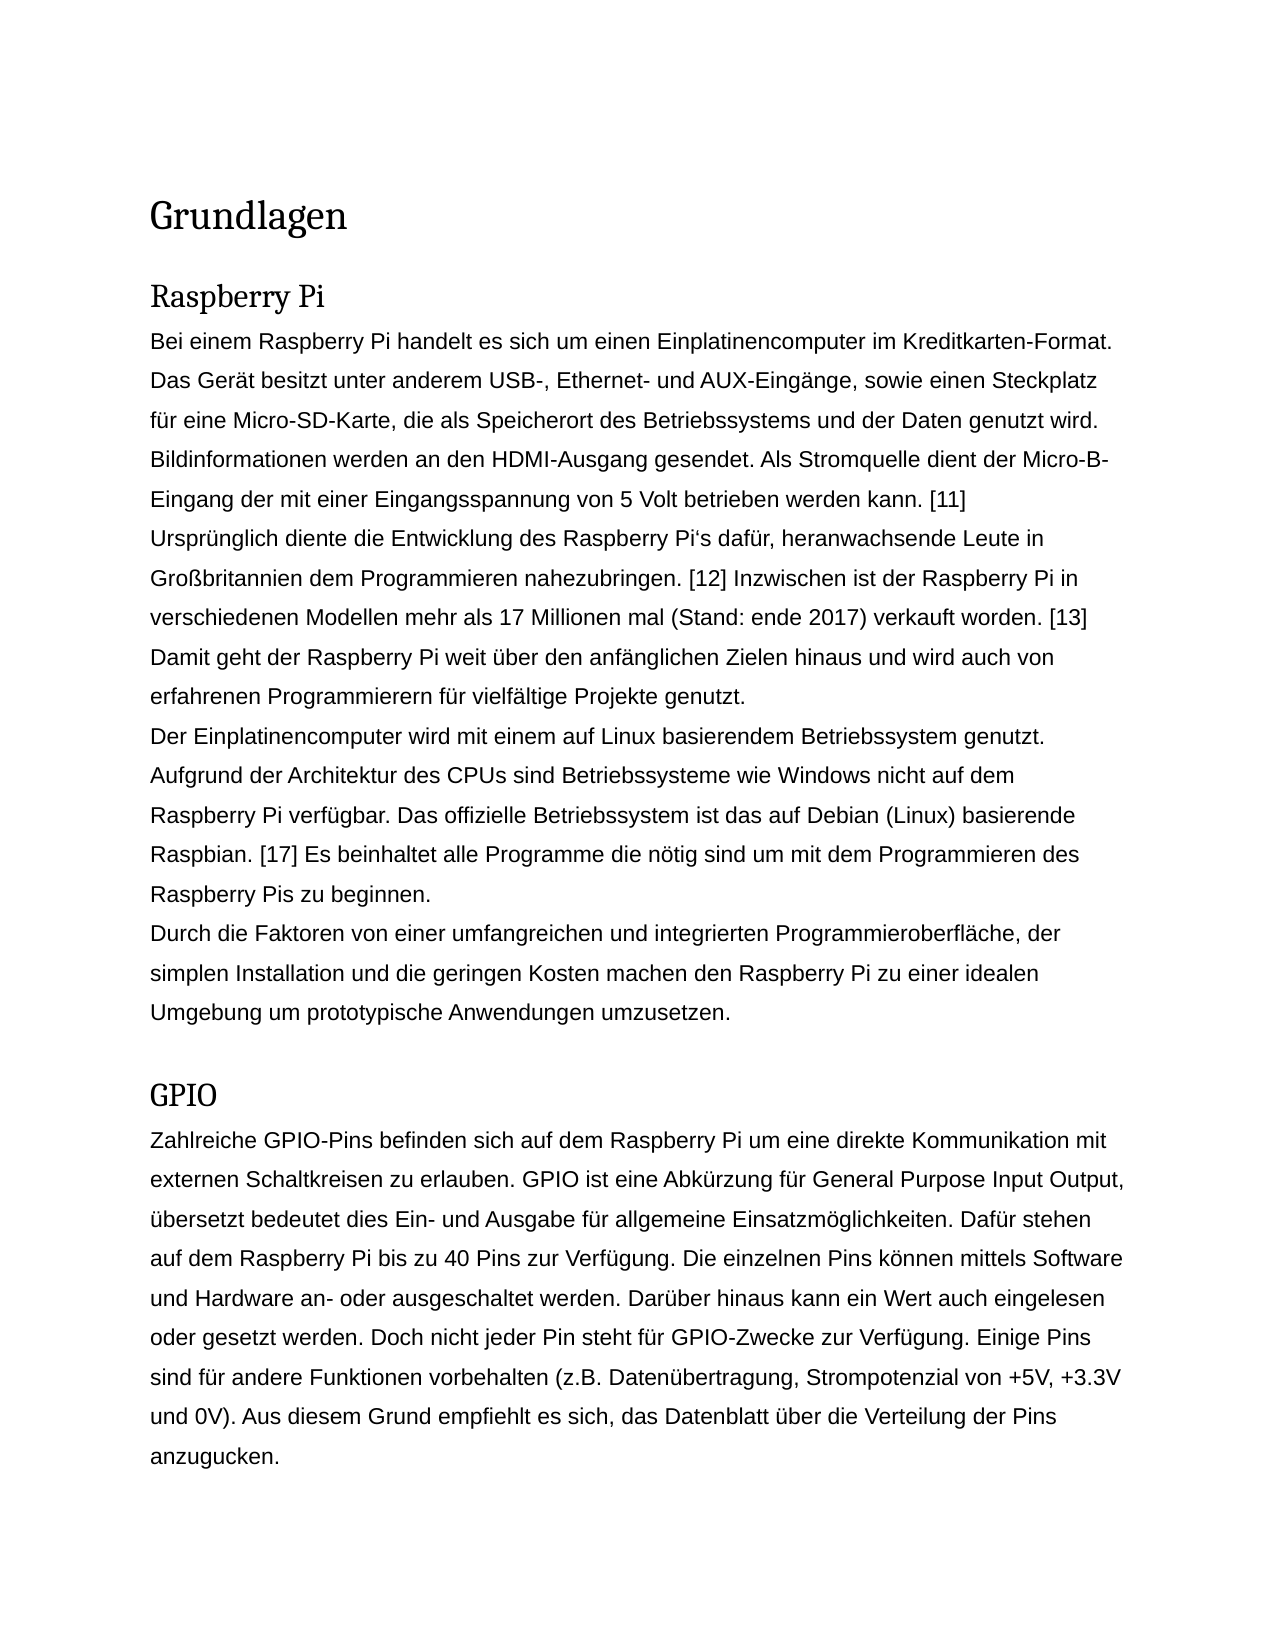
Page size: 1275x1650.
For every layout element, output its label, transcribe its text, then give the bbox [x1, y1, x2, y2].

text Durch die Faktoren von einer umfangreichen und integrierten Programmieroberfläche, der simplen Installation und die geringen Kosten machen den Raspberry Pi zu einer idealen Umgebung um prototypische Anwendungen umzusetzen. [150, 920, 1125, 1025]
text Zahlreiche GPIO-Pins befinden sich auf dem Raspberry Pi um eine direkte Kommunikation mit externen Schaltkreisen zu erlauben. GPIO ist eine Abkürzung für General Purpose Input Output, übersetzt bedeutet dies Ein- und Ausgabe für allgemeine Einsatzmöglichkeiten. Dafür stehen auf dem Raspberry Pi bis zu 40 Pins zur Verfügung. Die einzelnen Pins können mittels Software und Hardware an- oder ausgeschaltet werden. Darüber hinaus kann ein Wert auch eingelesen oder gesetzt werden. Doch nicht jeder Pin steht für GPIO-Zwecke zur Verfügung. Einige Pins sind für andere Funktionen vorbehalten (z.B. Datenübertragung, Strompotenzial von +5V, +3.3V und 0V). Aus diesem Grund empfiehlt es sich, das Datenblatt über die Verteilung der Pins anzugucken. [150, 1127, 1125, 1469]
subtitle GPIO [150, 1076, 1125, 1114]
text Ursprünglich diente die Entwicklung des Raspberry Pi‘s dafür, heranwachsende Leute in Großbritannien dem Programmieren nahezubringen. [12] Inzwischen ist der Raspberry Pi in verschiedenen Modellen mehr als 17 Millionen mal (Stand: ende 2017) verkauft worden. [13] Damit geht der Raspberry Pi weit über den anfänglichen Zielen hinaus und wird auch von erfahrenen Programmierern für vielfältige Projekte genutzt. [150, 525, 1125, 709]
subtitle Grundlagen [150, 192, 1125, 239]
subtitle Raspberry Pi [150, 277, 1125, 315]
text Der Einplatinencomputer wird mit einem auf Linux basierendem Betriebssystem genutzt. Aufgrund der Architektur des CPUs sind Betriebssysteme wie Windows nicht auf dem Raspberry Pi verfügbar. Das offizielle Betriebssystem ist das auf Debian (Linux) basierende Raspbian. [17] Es beinhaltet alle Programme die nötig sind um mit dem Programmieren des Raspberry Pis zu beginnen. [150, 723, 1125, 907]
text Bei einem Raspberry Pi handelt es sich um einen Einplatinencomputer im Kreditkarten-Format. Das Gerät besitzt unter anderem USB-, Ethernet- und AUX-Eingänge, sowie einen Steckplatz für eine Micro-SD-Karte, die als Speicherort des Betriebssystems und der Daten genutzt wird. Bildinformationen werden an den HDMI-Ausgang gesendet. Als Stromquelle dient der Micro-B-Eingang der mit einer Eingangsspannung von 5 Volt betrieben werden kann. [11] [150, 328, 1125, 512]
